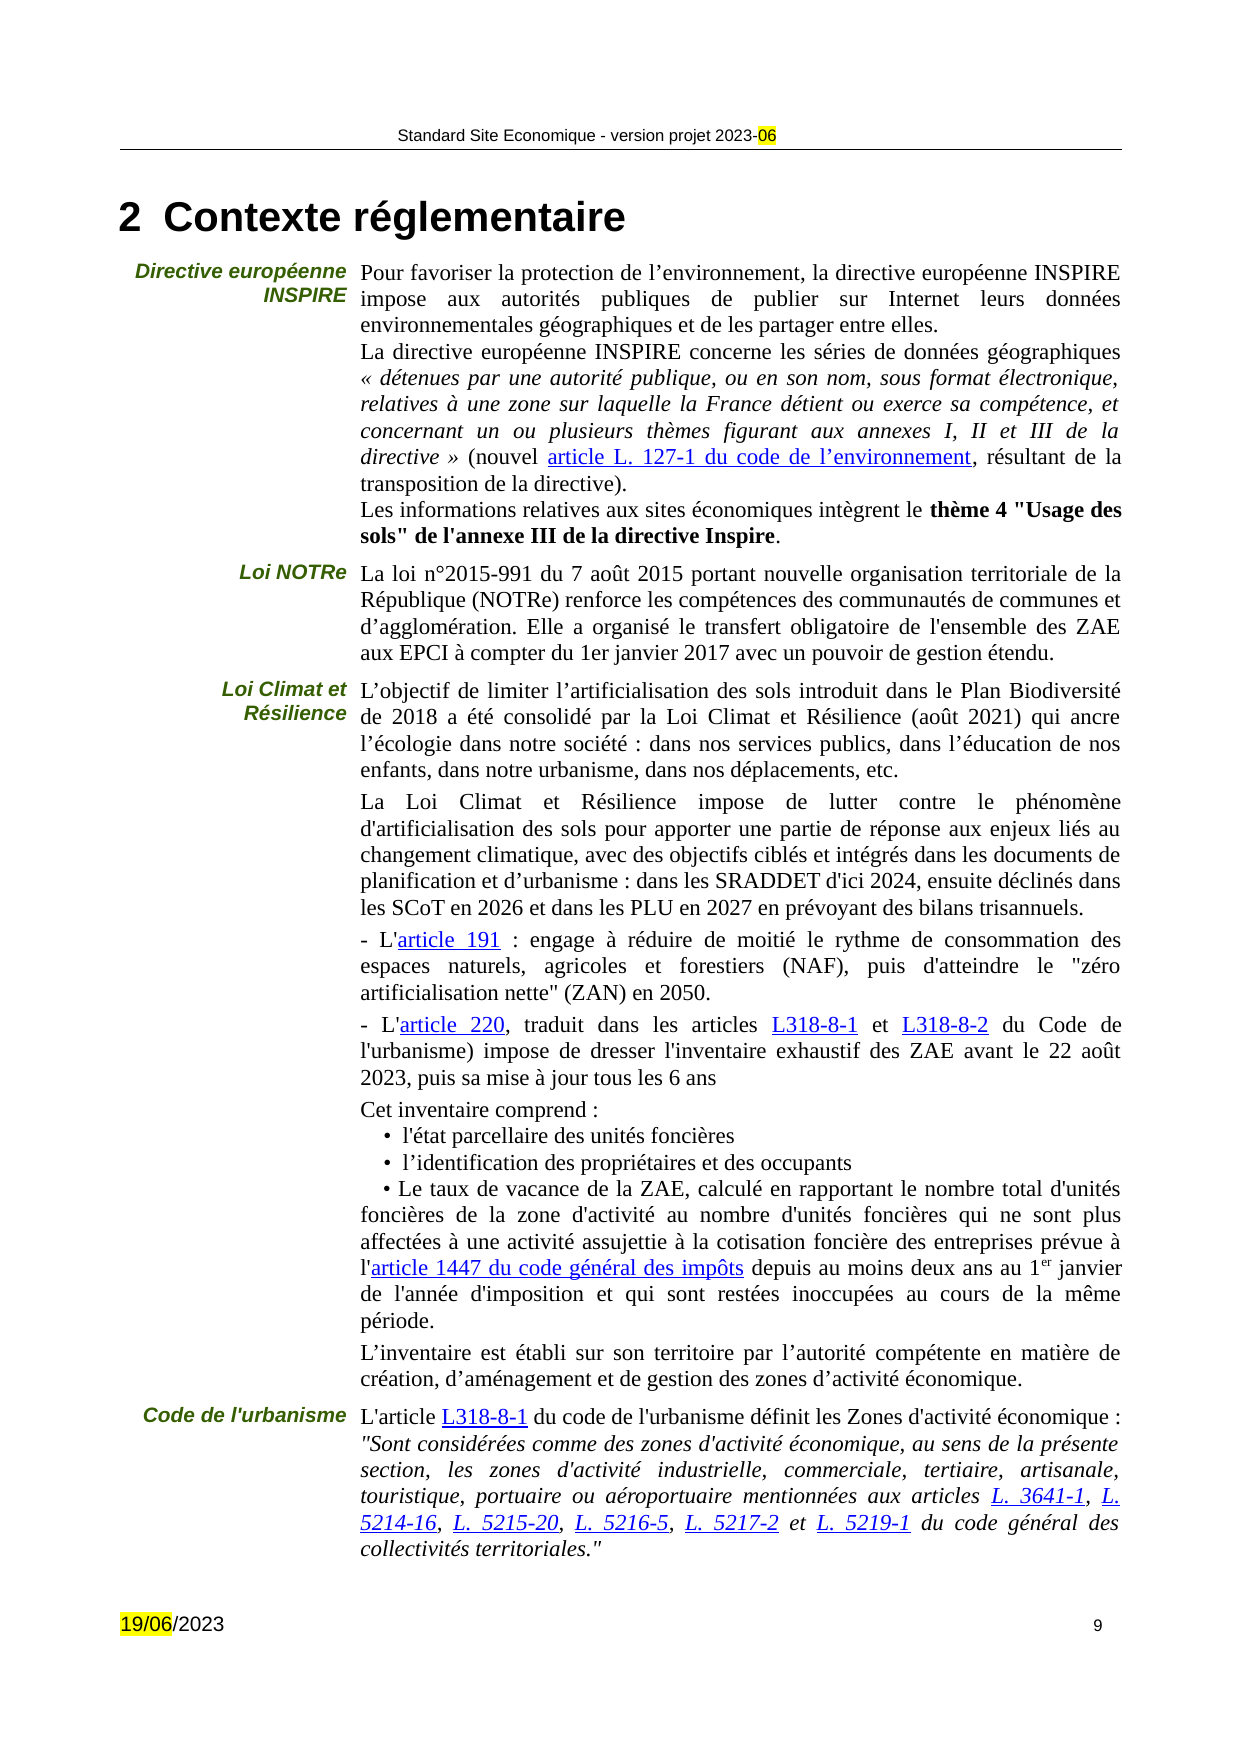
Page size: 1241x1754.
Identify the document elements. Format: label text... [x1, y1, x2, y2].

table_cell La loi n°2015-991 du 7 août 2015 portant nouvelle organisation territoriale de la République (NOTRe) renforce les compétences des communautés de communes et d’agglomération. Elle a organisé le transfert obligatoire de l'ensemble des ZAE aux EPCI à compter du 1er janvier 2017 avec un pouvoir de gestion étendu. [354, 554, 1122, 671]
table_cell L'article L318-8-1 du code de l'urbanisme définit les Zones d'activité économique : "Sont considérées comme des zones d'activité économique, au sens de la présente section, les zones d'activité industrielle, commerciale, tertiaire, artisanale, touristique, portuaire ou aéroportuaire mentionnées aux articles L. 3641-1, L. 5214-16, L. 5215-20, L. 5216-5, L. 5217-2 et L. 5219-1 du code général des collectivités territoriales." [354, 1398, 1122, 1567]
table_header Directive européenne INSPIRE [118, 253, 354, 554]
table_header Pour favoriser la protection de l’environnement, la directive européenne INSPIRE impose aux autorités publiques de publier sur Internet leurs données environnementales géographiques et de les partager entre elles. La directive européenne INSPIRE concerne les séries de données géographiques « détenues par une autorité publique, ou en son nom, sous format électronique, relatives à une zone sur laquelle la France détient ou exerce sa compétence, et concernant un ou plusieurs thèmes figurant aux annexes I, II et III de la directive » (nouvel article L. 127-1 du code de l’environnement, résultant de la transposition de la directive). Les informations relatives aux sites économiques intègrent le thème 4 "Usage des sols" de l'annexe III de la directive Inspire. [354, 253, 1122, 554]
table_cell L’objectif de limiter l’artificialisation des sols introduit dans le Plan Biodiversité de 2018 a été consolidé par la Loi Climat et Résilience (août 2021) qui ancre l’écologie dans notre société : dans nos services publics, dans l’éducation de nos enfants, dans notre urbanisme, dans nos déplacements, etc. La Loi Climat et Résilience impose de lutter contre le phénomène d'artificialisation des sols pour apporter une partie de réponse aux enjeux liés au changement climatique, avec des objectifs ciblés et intégrés dans les documents de planification et d’urbanisme : dans les SRADDET d'ici 2024, ensuite déclinés dans les SCoT en 2026 et dans les PLU en 2027 en prévoyant des bilans trisannuels. - L'article 191 : engage à réduire de moitié le rythme de consommation des espaces naturels, agricoles et forestiers (NAF), puis d'atteindre le "zéro artificialisation nette" (ZAN) en 2050. - L'article 220, traduit dans les articles L318-8-1 et L318-8-2 du Code de l'urbanisme) impose de dresser l'inventaire exhaustif des ZAE avant le 22 août 2023, puis sa mise à jour tous les 6 ans Cet inventaire comprend : • l'état parcellaire des unités foncières • l’identification des propriétaires et des occupants • Le taux de vacance de la ZAE, calculé en rapportant le nombre total d'unités foncières de la zone d'activité au nombre d'unités foncières qui ne sont plus affectées à une activité assujettie à la cotisation foncière des entreprises prévue à l'article 1447 du code général des impôts depuis au moins deux ans au 1er janvier de l'année d'imposition et qui sont restées inoccupées au cours de la même période. L’inventaire est établi sur son territoire par l’autorité compétente en matière de création, d’aménagement et de gestion des zones d’activité économique. [354, 671, 1122, 1398]
table_cell Loi Climat et Résilience [118, 671, 354, 1398]
table_cell Loi NOTRe [118, 554, 354, 671]
table_cell Code de l'urbanisme [118, 1398, 354, 1567]
subtitle Contexte réglementaire [118, 193, 1122, 241]
